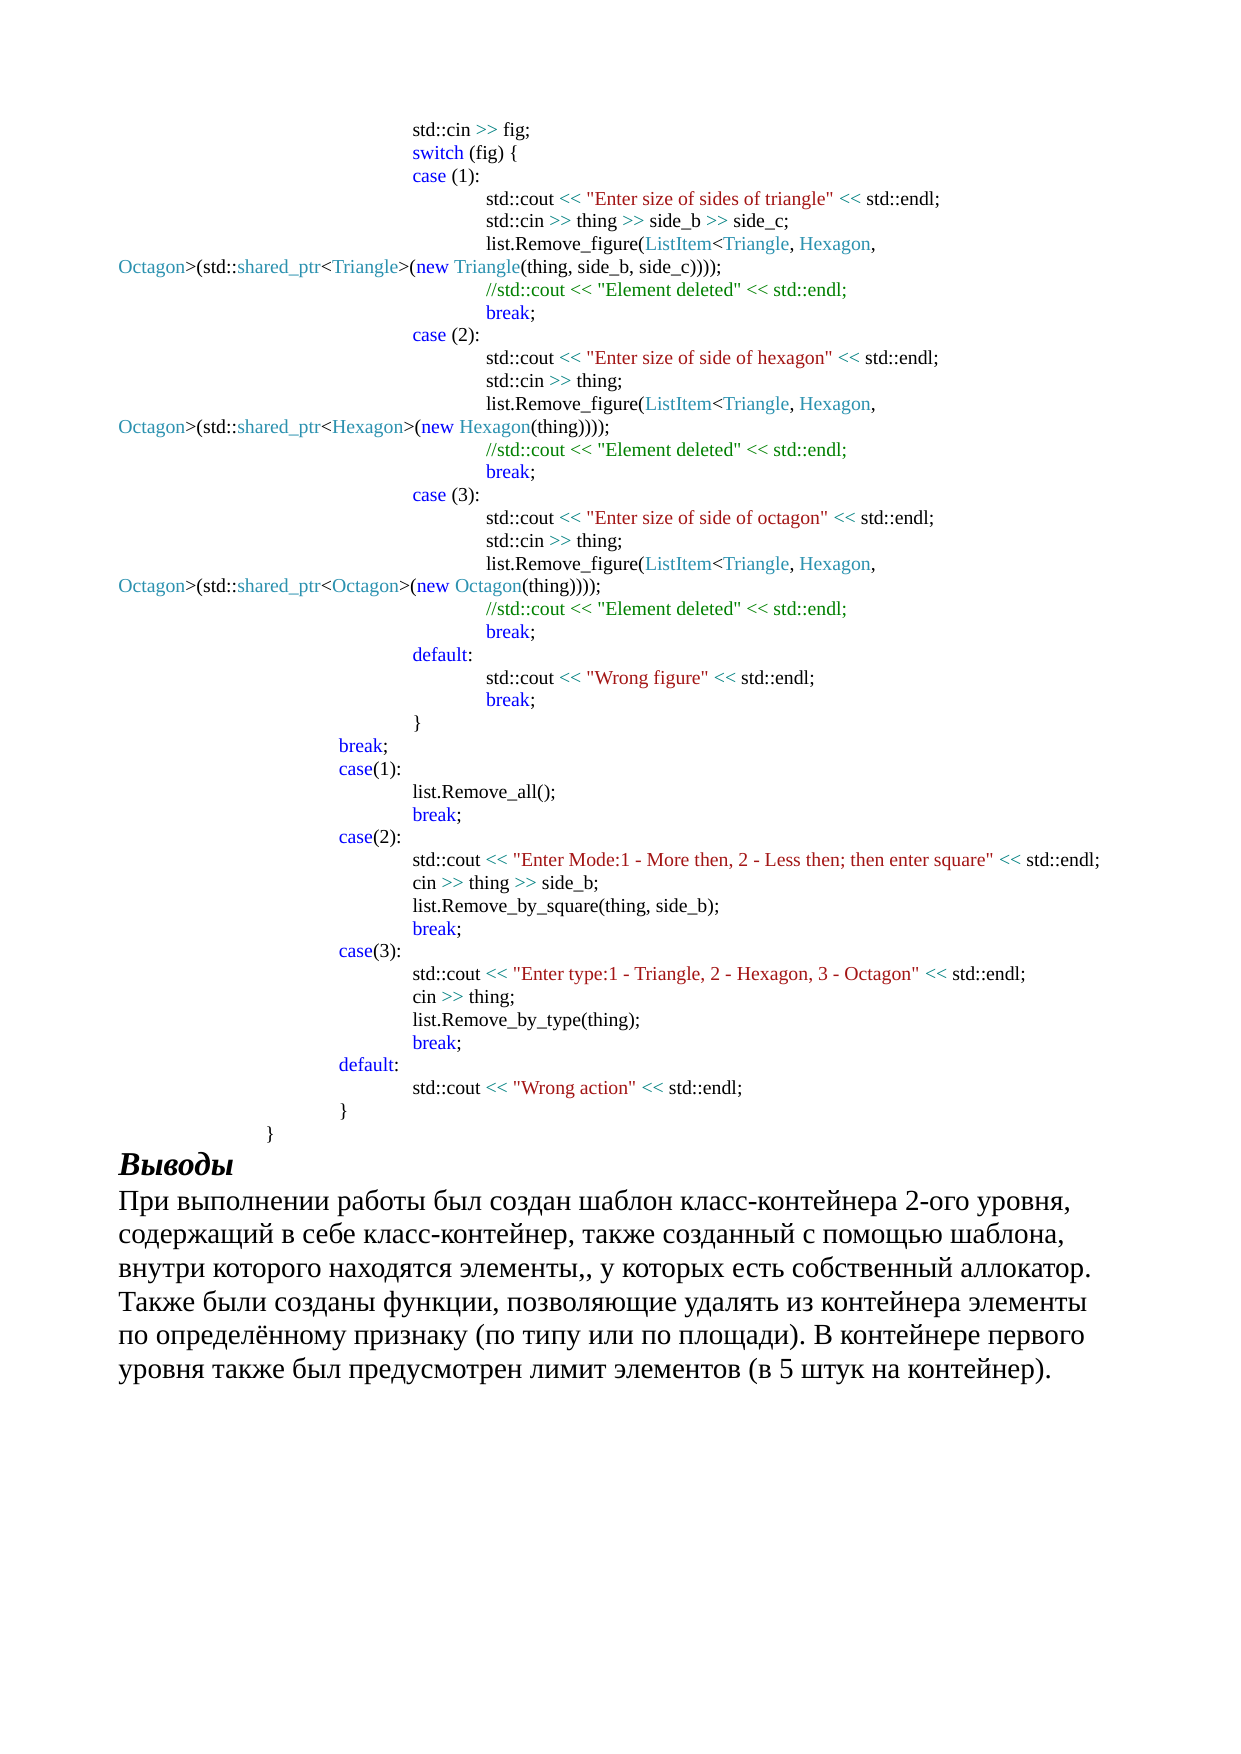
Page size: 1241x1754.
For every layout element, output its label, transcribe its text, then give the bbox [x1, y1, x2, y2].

text list.Remove_all(); [118, 780, 1122, 802]
text break; [118, 734, 1122, 757]
text break; [118, 688, 1122, 711]
text break; [118, 917, 1122, 939]
text case(2): [118, 825, 1122, 848]
text list.Remove_figure(ListItem<Triangle, Hexagon, Octagon>(std::shared_ptr<Octagon>(new Octagon(thing)))); [118, 552, 1122, 597]
text break; [118, 620, 1122, 643]
text case (1): [118, 164, 1122, 187]
text list.Remove_figure(ListItem<Triangle, Hexagon, Octagon>(std::shared_ptr<Triangle>(new Triangle(thing, side_b, side_c)))); [118, 232, 1122, 278]
text std::cin >> thing; [118, 369, 1122, 392]
text std::cout << "Enter size of side of hexagon" << std::endl; [118, 346, 1122, 369]
text Выводы [118, 1145, 1122, 1183]
text При выполнении работы был создан шаблон класс-контейнера 2-ого уровня, содержащий в себе класс-контейнер, также созданный с помощью шаблона, внутри которого находятся элементы,, у которых есть собственный аллокатор. Также были созданы функции, позволяющие удалять из контейнера элементы по определённому признаку (по типу или по площади). В контейнере первого уровня также был предусмотрен лимит элементов (в 5 штук на контейнер). [118, 1183, 1122, 1384]
text std::cout << "Enter Mode:1 - More then, 2 - Less then; then enter square" << std::endl; [118, 848, 1122, 871]
text default: [118, 1053, 1122, 1076]
text } [118, 1122, 1122, 1145]
text //std::cout << "Element deleted" << std::endl; [118, 437, 1122, 460]
text break; [118, 460, 1122, 483]
text case (2): [118, 323, 1122, 346]
text std::cout << "Enter size of side of octagon" << std::endl; [118, 506, 1122, 529]
text } [118, 1099, 1122, 1122]
text //std::cout << "Element deleted" << std::endl; [118, 278, 1122, 301]
text break; [118, 301, 1122, 323]
text std::cin >> thing >> side_b >> side_c; [118, 209, 1122, 232]
text std::cout << "Wrong figure" << std::endl; [118, 666, 1122, 688]
text case(3): [118, 939, 1122, 962]
text case (3): [118, 483, 1122, 506]
text std::cin >> fig; [118, 118, 1122, 141]
text list.Remove_figure(ListItem<Triangle, Hexagon, Octagon>(std::shared_ptr<Hexagon>(new Hexagon(thing)))); [118, 392, 1122, 437]
text cin >> thing; [118, 985, 1122, 1008]
text default: [118, 643, 1122, 666]
text std::cout << "Enter size of sides of triangle" << std::endl; [118, 187, 1122, 209]
text std::cout << "Wrong action" << std::endl; [118, 1076, 1122, 1099]
text std::cin >> thing; [118, 529, 1122, 552]
text } [118, 711, 1122, 734]
text list.Remove_by_square(thing, side_b); [118, 894, 1122, 917]
text std::cout << "Enter type:1 - Triangle, 2 - Hexagon, 3 - Octagon" << std::endl; [118, 962, 1122, 985]
text case(1): [118, 757, 1122, 780]
text switch (fig) { [118, 141, 1122, 164]
text break; [118, 802, 1122, 825]
text //std::cout << "Element deleted" << std::endl; [118, 597, 1122, 620]
text list.Remove_by_type(thing); [118, 1008, 1122, 1031]
text break; [118, 1031, 1122, 1053]
text cin >> thing >> side_b; [118, 871, 1122, 894]
